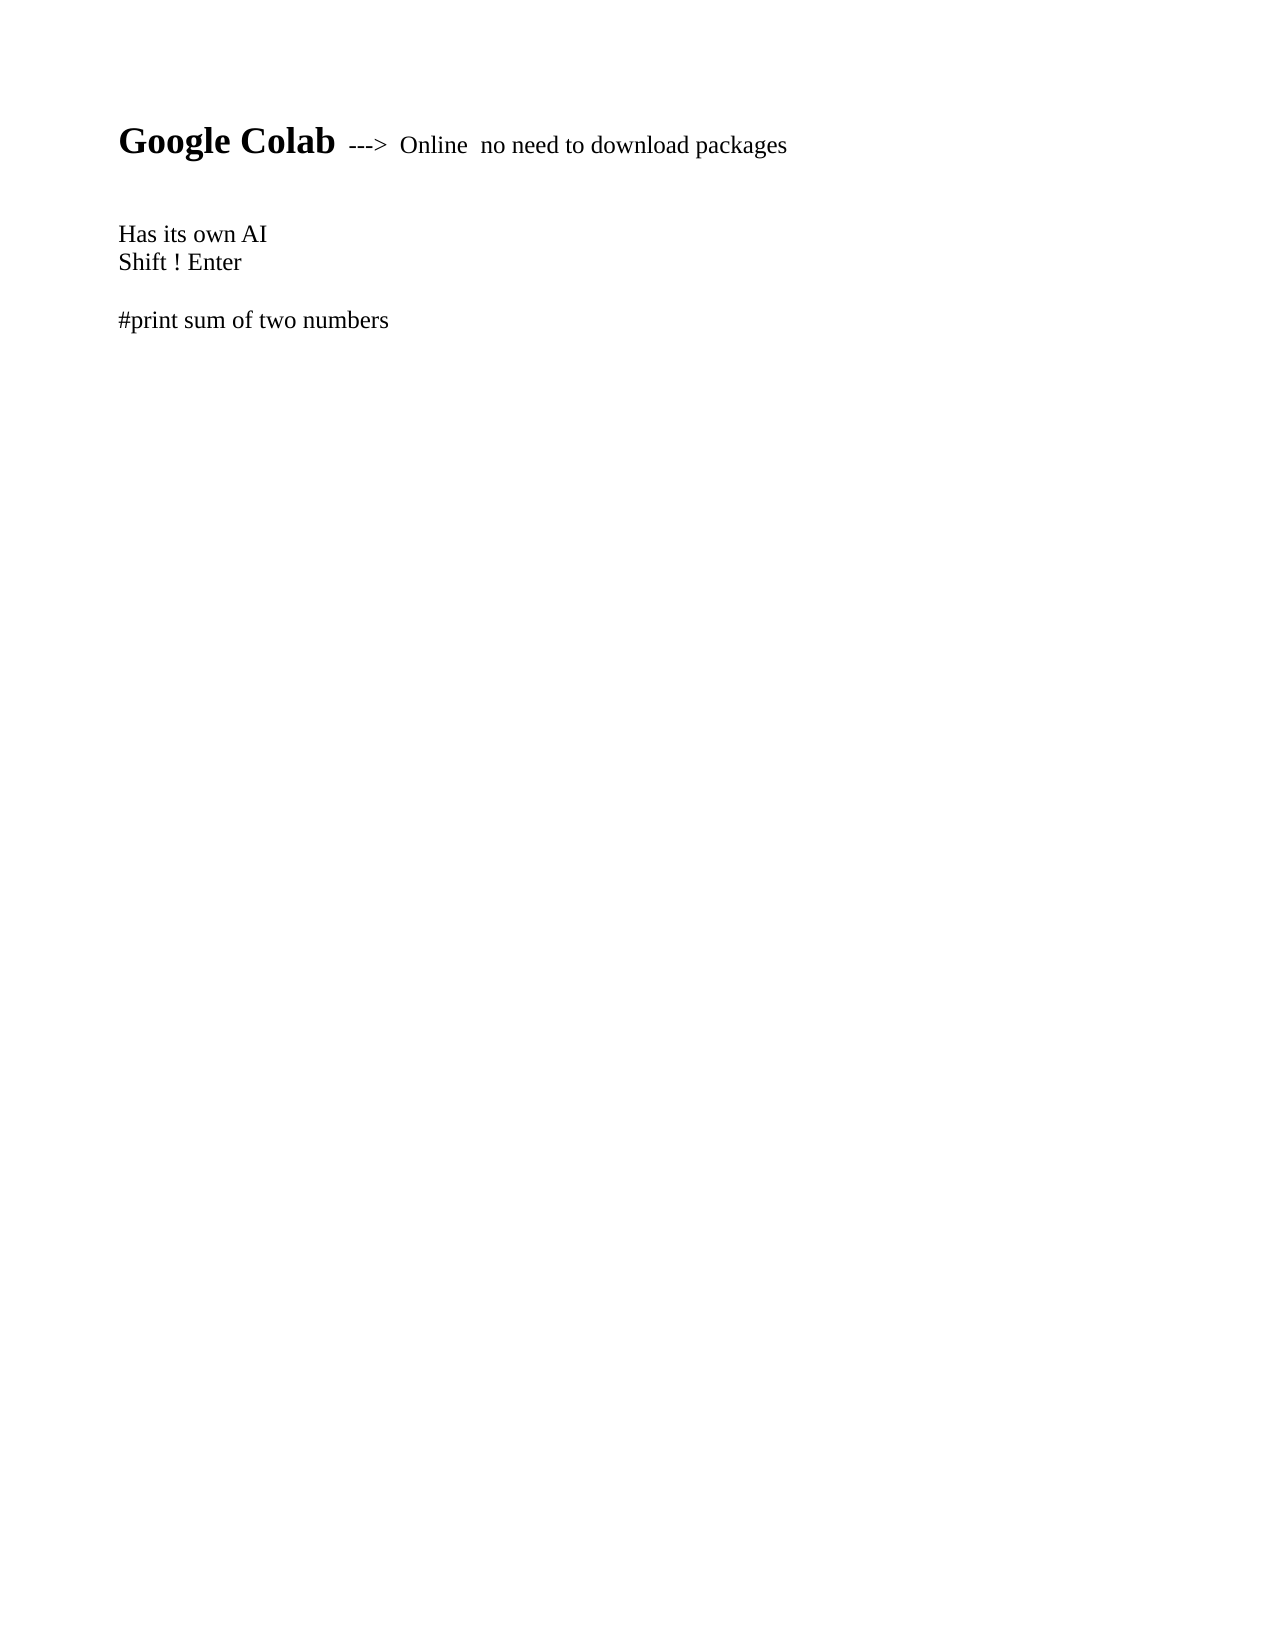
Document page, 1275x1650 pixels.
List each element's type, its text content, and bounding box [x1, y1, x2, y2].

text Has its own AI [118, 219, 1157, 247]
text Google Colab ---> Online no need to download packages [118, 118, 1157, 161]
text Shift ! Enter [118, 247, 1157, 276]
text #print sum of two numbers [118, 305, 1157, 334]
